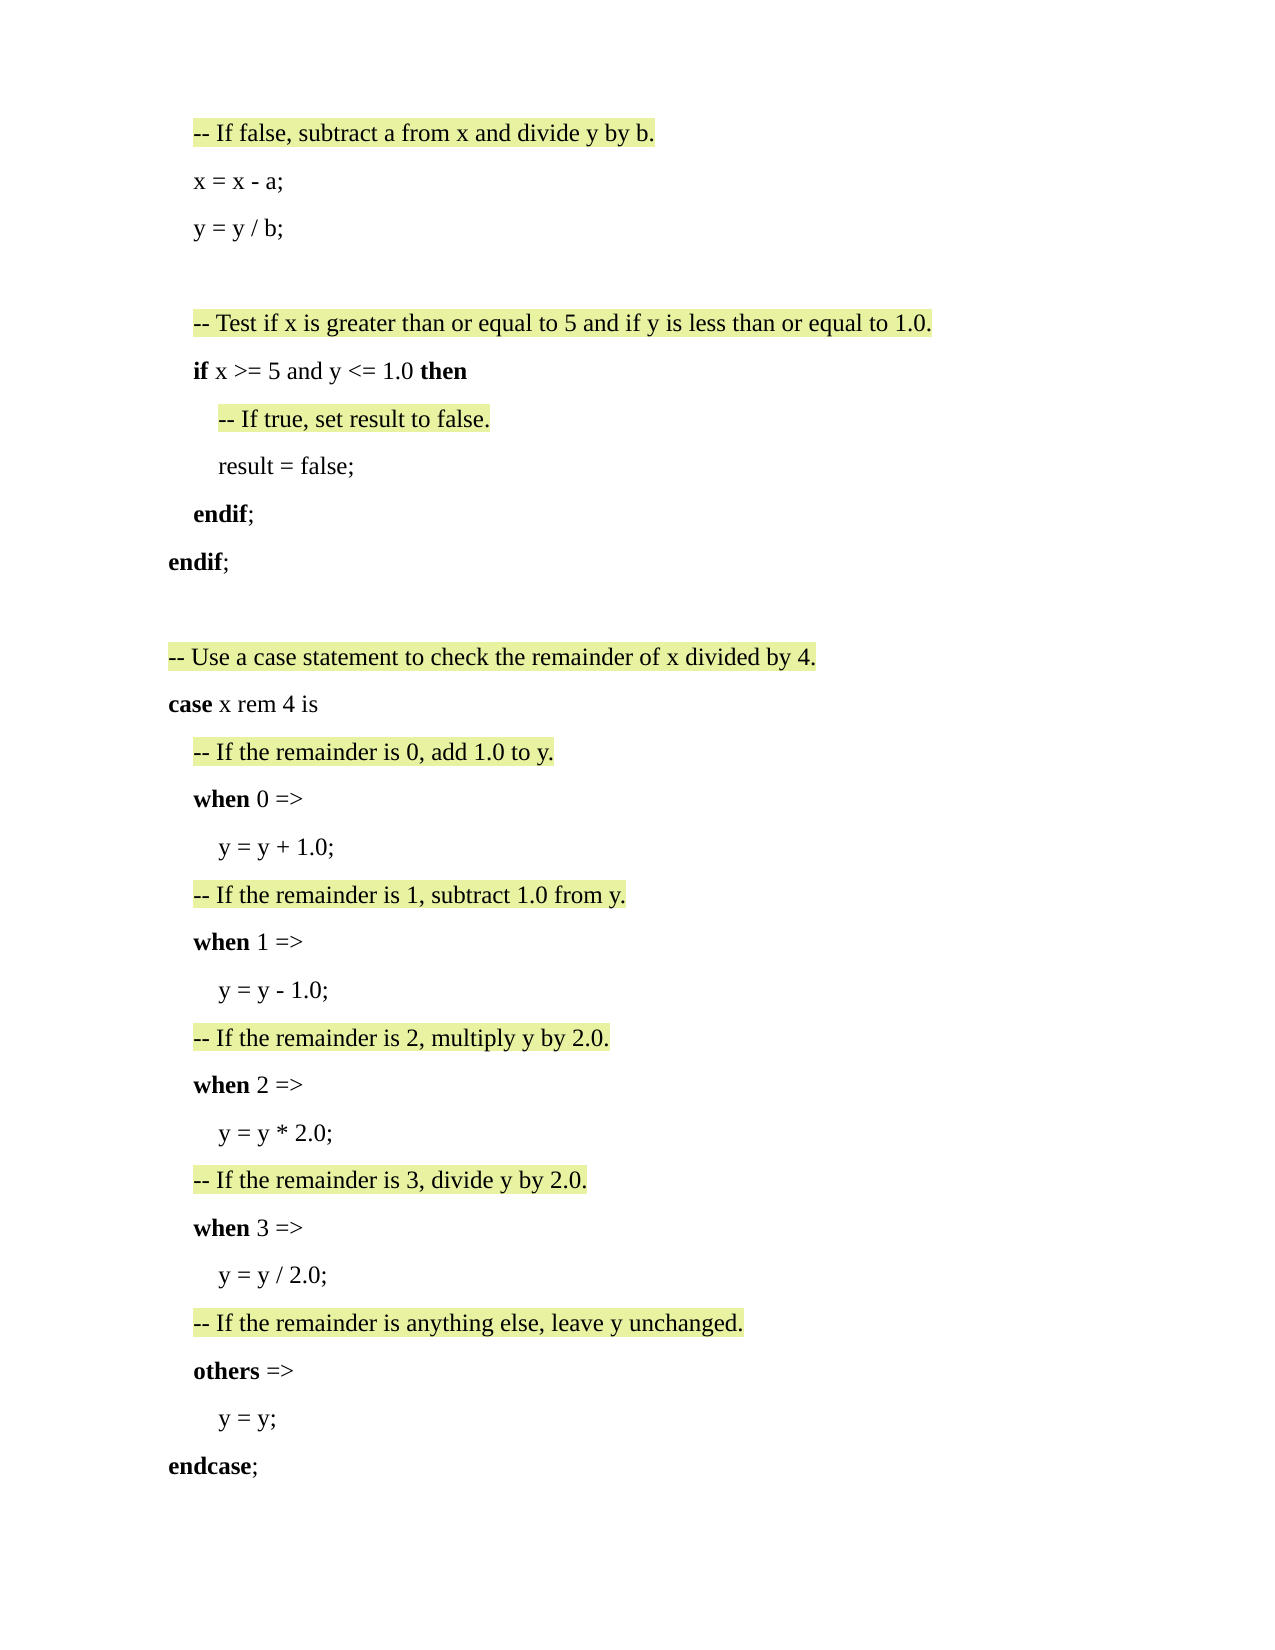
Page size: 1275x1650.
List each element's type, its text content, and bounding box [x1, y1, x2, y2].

text -- If true, set result to false. [118, 404, 1157, 432]
text when 0 => [118, 784, 1157, 813]
text result = false; [118, 451, 1157, 480]
text y = y; [118, 1403, 1157, 1432]
text when 3 => [118, 1213, 1157, 1242]
text when 1 => [118, 927, 1157, 956]
text case x rem 4 is [118, 689, 1157, 718]
text x = x - a; [118, 166, 1157, 194]
text -- If the remainder is 3, divide y by 2.0. [118, 1165, 1157, 1194]
text -- If the remainder is anything else, leave y unchanged. [118, 1308, 1157, 1337]
text if x >= 5 and y <= 1.0 then [118, 356, 1157, 385]
text -- If the remainder is 1, subtract 1.0 from y. [118, 880, 1157, 908]
text y = y - 1.0; [118, 975, 1157, 1004]
text -- Test if x is greater than or equal to 5 and if y is less than or equal to 1.0. [118, 308, 1157, 337]
text endcase; [118, 1451, 1157, 1480]
text endif; [118, 547, 1157, 575]
text y = y / b; [118, 213, 1157, 242]
text y = y + 1.0; [118, 832, 1157, 861]
text -- Use a case statement to check the remainder of x divided by 4. [118, 642, 1157, 671]
text endif; [118, 499, 1157, 528]
text when 2 => [118, 1070, 1157, 1099]
text y = y * 2.0; [118, 1118, 1157, 1147]
text -- If the remainder is 0, add 1.0 to y. [118, 737, 1157, 766]
text -- If the remainder is 2, multiply y by 2.0. [118, 1023, 1157, 1051]
text -- If false, subtract a from x and divide y by b. [118, 118, 1157, 147]
text others => [118, 1356, 1157, 1384]
text y = y / 2.0; [118, 1261, 1157, 1289]
